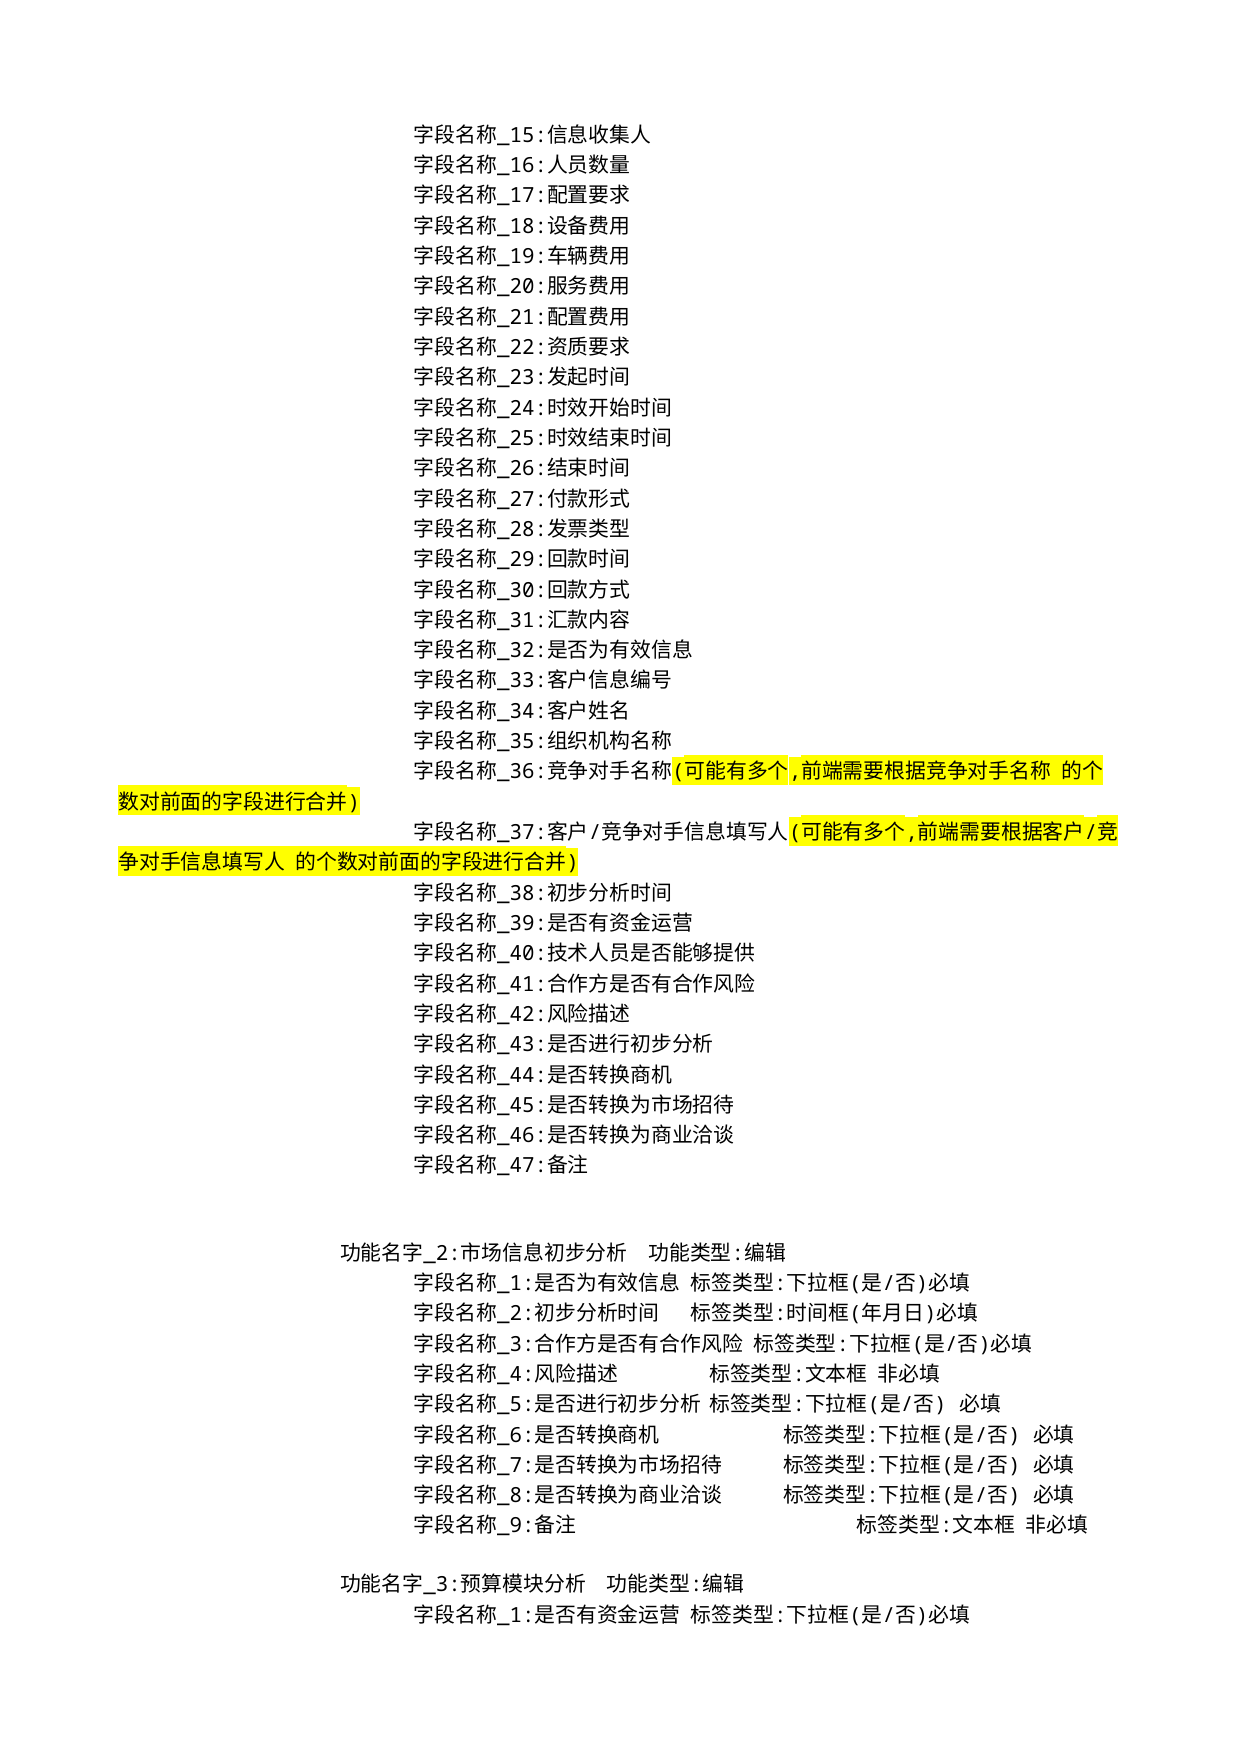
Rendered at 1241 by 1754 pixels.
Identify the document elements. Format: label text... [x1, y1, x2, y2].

text 字段名称_38:初步分析时间 [118, 876, 1122, 906]
text 字段名称_19:车辆费用 [118, 239, 1122, 270]
text 功能名字_2:市场信息初步分析 功能类型:编辑 [118, 1236, 1122, 1266]
text 字段名称_31:汇款内容 [118, 603, 1122, 633]
text 字段名称_29:回款时间 [118, 542, 1122, 573]
text 字段名称_36:竞争对手名称(可能有多个,前端需要根据竞争对手名称 的个数对前面的字段进行合并) [118, 755, 1122, 815]
text 字段名称_42:风险描述 [118, 997, 1122, 1027]
text 字段名称_20:服务费用 [118, 270, 1122, 300]
text 字段名称_4:风险描述 标签类型:文本框 非必填 [118, 1357, 1122, 1387]
text 字段名称_34:客户姓名 [118, 694, 1122, 724]
text 字段名称_7:是否转换为市场招待 标签类型:下拉框(是/否) 必填 [118, 1448, 1122, 1478]
text 字段名称_5:是否进行初步分析 标签类型:下拉框(是/否) 必填 [118, 1387, 1122, 1418]
text 字段名称_17:配置要求 [118, 179, 1122, 209]
text 字段名称_33:客户信息编号 [118, 664, 1122, 694]
text 字段名称_30:回款方式 [118, 573, 1122, 603]
text 字段名称_43:是否进行初步分析 [118, 1027, 1122, 1058]
text 字段名称_16:人员数量 [118, 148, 1122, 179]
text 字段名称_23:发起时间 [118, 361, 1122, 391]
text 字段名称_27:付款形式 [118, 482, 1122, 512]
text 字段名称_9:备注 标签类型:文本框 非必填 [118, 1509, 1122, 1539]
text 字段名称_37:客户/竞争对手信息填写人(可能有多个,前端需要根据客户/竞争对手信息填写人 的个数对前面的字段进行合并) [118, 815, 1122, 876]
text 字段名称_15:信息收集人 [118, 118, 1122, 148]
text 字段名称_21:配置费用 [118, 300, 1122, 330]
text 字段名称_40:技术人员是否能够提供 [118, 937, 1122, 967]
text 字段名称_22:资质要求 [118, 330, 1122, 361]
text 字段名称_47:备注 [118, 1149, 1122, 1179]
text 字段名称_45:是否转换为市场招待 [118, 1088, 1122, 1118]
text 字段名称_25:时效结束时间 [118, 421, 1122, 452]
text 字段名称_24:时效开始时间 [118, 391, 1122, 421]
text 功能名字_3:预算模块分析 功能类型:编辑 [118, 1567, 1122, 1598]
text 字段名称_3:合作方是否有合作风险 标签类型:下拉框(是/否)必填 [118, 1327, 1122, 1357]
text 字段名称_39:是否有资金运营 [118, 906, 1122, 937]
text 字段名称_35:组织机构名称 [118, 724, 1122, 755]
text 字段名称_1:是否为有效信息 标签类型:下拉框(是/否)必填 [118, 1266, 1122, 1297]
text 字段名称_28:发票类型 [118, 512, 1122, 542]
text 字段名称_46:是否转换为商业洽谈 [118, 1118, 1122, 1149]
text 字段名称_44:是否转换商机 [118, 1058, 1122, 1088]
text 字段名称_41:合作方是否有合作风险 [118, 967, 1122, 997]
text 字段名称_26:结束时间 [118, 452, 1122, 482]
text 字段名称_32:是否为有效信息 [118, 633, 1122, 664]
text 字段名称_1:是否有资金运营 标签类型:下拉框(是/否)必填 [118, 1598, 1122, 1628]
text 字段名称_8:是否转换为商业洽谈 标签类型:下拉框(是/否) 必填 [118, 1478, 1122, 1509]
text 字段名称_2:初步分析时间 标签类型:时间框(年月日)必填 [118, 1297, 1122, 1327]
text 字段名称_18:设备费用 [118, 209, 1122, 239]
text 字段名称_6:是否转换商机 标签类型:下拉框(是/否) 必填 [118, 1418, 1122, 1448]
